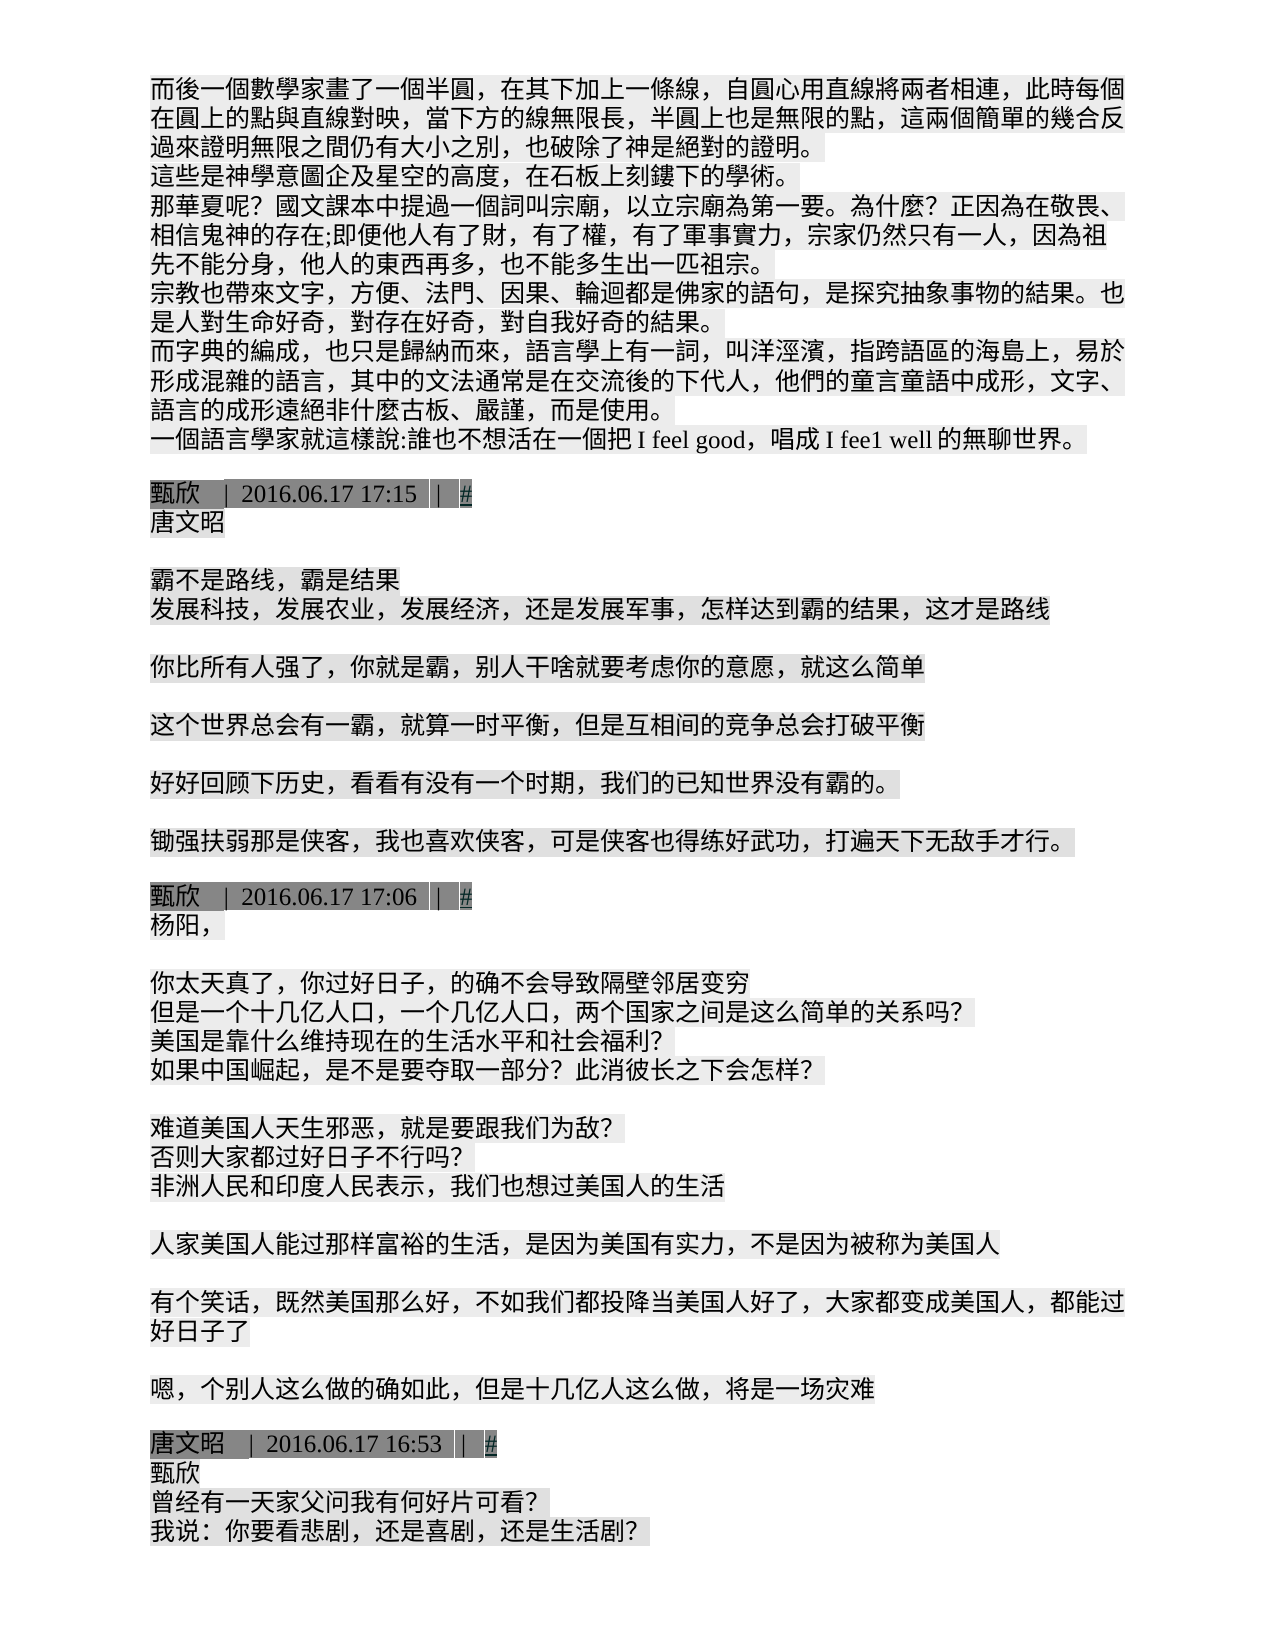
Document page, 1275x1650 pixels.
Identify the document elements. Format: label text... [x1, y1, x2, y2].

text 甄欣 曾经有一天家父问我有何好片可看？ 我说：你要看悲剧，还是喜剧，还是生活剧？ 他说：悲剧吧 然后我给他看了基本关于媒体的内幕以及【自由记者】拍的关于中东现状的纪录片 家父看完只说一句话：“如果我是伊拉克或者阿富汗人，我永远不会原谅他们，永远不会，而且他们似乎正在这么干，并且有把仇恨传承下去的倾向。” 这个是我反对中国走霸道路线的主要原因，也是我所说的“美国霸道” [150, 1459, 1125, 1546]
text 甄欣 | 2016.06.17 17:15 | # [150, 479, 1125, 509]
text 而後一個數學家畫了一個半圓，在其下加上一條線，自圓心用直線將兩者相連，此時每個在圓上的點與直線對映，當下方的線無限長，半圓上也是無限的點，這兩個簡單的幾合反過來證明無限之間仍有大小之別，也破除了神是絕對的證明。 這些是神學意圖企及星空的高度，在石板上刻鏤下的學術。 那華夏呢？國文課本中提過一個詞叫宗廟，以立宗廟為第一要。為什麼？正因為在敬畏、相信鬼神的存在;即便他人有了財，有了權，有了軍事實力，宗家仍然只有一人，因為祖先不能分身，他人的東西再多，也不能多生出一匹祖宗。 宗教也帶來文字，方便、法門、因果、輪迴都是佛家的語句，是探究抽象事物的結果。也是人對生命好奇，對存在好奇，對自我好奇的結果。 而字典的編成，也只是歸納而來，語言學上有一詞，叫洋涇濱，指跨語區的海島上，易於形成混雜的語言，其中的文法通常是在交流後的下代人，他們的童言童語中成形，文字、語言的成形遠絕非什麼古板、嚴謹，而是使用。 一個語言學家就這樣說:誰也不想活在一個把I feel good，唱成I fee1 well的無聊世界。 [150, 75, 1125, 454]
text 杨阳， 你太天真了，你过好日子，的确不会导致隔壁邻居变穷 但是一个十几亿人口，一个几亿人口，两个国家之间是这么简单的关系吗？ 美国是靠什么维持现在的生活水平和社会福利？ 如果中国崛起，是不是要夺取一部分？此消彼长之下会怎样？ 难道美国人天生邪恶，就是要跟我们为敌？ 否则大家都过好日子不行吗？ 非洲人民和印度人民表示，我们也想过美国人的生活 人家美国人能过那样富裕的生活，是因为美国有实力，不是因为被称为美国人 有个笑话，既然美国那么好，不如我们都投降当美国人好了，大家都变成美国人，都能过好日子了 嗯，个别人这么做的确如此，但是十几亿人这么做，将是一场灾难 [150, 911, 1125, 1404]
text 唐文昭 | 2016.06.17 16:53 | # [150, 1429, 1125, 1459]
text 甄欣 | 2016.06.17 17:06 | # [150, 882, 1125, 911]
text 唐文昭 霸不是路线，霸是结果 发展科技，发展农业，发展经济，还是发展军事，怎样达到霸的结果，这才是路线 你比所有人强了，你就是霸，别人干啥就要考虑你的意愿，就这么简单 这个世界总会有一霸，就算一时平衡，但是互相间的竞争总会打破平衡 好好回顾下历史，看看有没有一个时期，我们的已知世界没有霸的。 锄强扶弱那是侠客，我也喜欢侠客，可是侠客也得练好武功，打遍天下无敌手才行。 [150, 509, 1125, 857]
